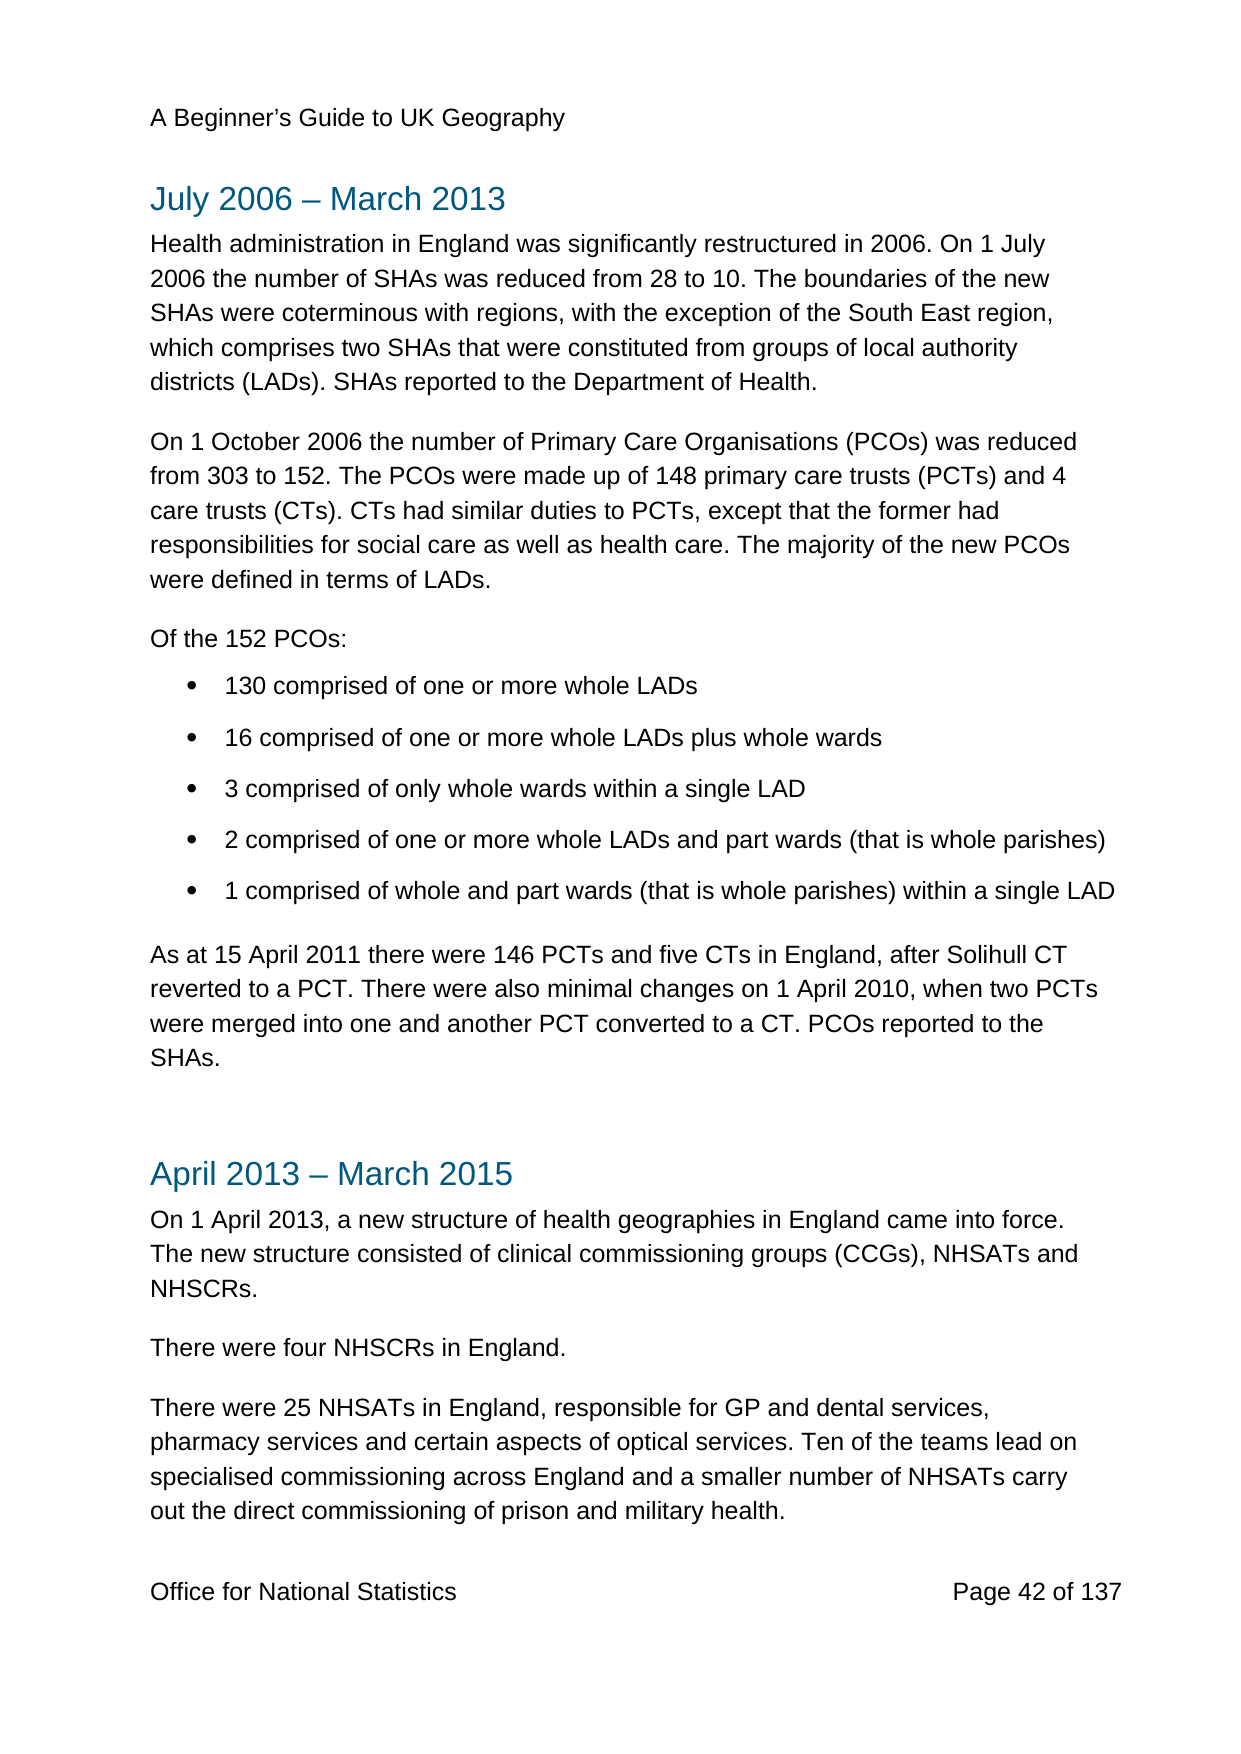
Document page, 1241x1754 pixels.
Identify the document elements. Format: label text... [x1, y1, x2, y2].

list 3 comprised of only whole wards within a single LAD [187, 774, 1122, 803]
subtitle July 2006 – March 2013 [150, 178, 1122, 217]
list 130 comprised of one or more whole LADs [187, 671, 1122, 700]
text There were four NHSCRs in England. [150, 1333, 1095, 1362]
list 1 comprised of whole and part wards (that is whole parishes) within a single LAD [187, 876, 1122, 905]
subtitle April 2013 – March 2015 [150, 1154, 1122, 1192]
list 2 comprised of one or more whole LADs and part wards (that is whole parishes) [187, 825, 1122, 854]
text On 1 October 2006 the number of Primary Care Organisations (PCOs) was reduced from 303 to 152. The PCOs were made up of 148 primary care trusts (PCTs) and 4 care trusts (CTs). CTs had similar duties to PCTs, except that the former had responsibilities for social care as well as health care. The majority of the new PCOs were defined in terms of LADs. [150, 427, 1095, 593]
text On 1 April 2013, a new structure of health geographies in England came into force. The new structure consisted of clinical commissioning groups (CCGs), NHSATs and NHSCRs. [150, 1205, 1095, 1303]
text Health administration in England was significantly restructured in 2006. On 1 July 2006 the number of SHAs was reduced from 28 to 10. The boundaries of the new SHAs were coterminous with regions, with the exception of the South East region, which comprises two SHAs that were constituted from groups of local authority districts (LADs). SHAs reported to the Department of Health. [150, 229, 1095, 396]
text Of the 152 PCOs: [150, 624, 1122, 653]
list 16 comprised of one or more whole LADs plus whole wards [187, 722, 1122, 751]
text There were 25 NHSATs in England, responsible for GP and dental services, pharmacy services and certain aspects of optical services. Ten of the teams lead on specialised commissioning across England and a smaller number of NHSATs carry out the direct commissioning of prison and military health. [150, 1393, 1095, 1525]
text As at 15 April 2011 there were 146 PCTs and five CTs in England, after Solihull CT reverted to a PCT. There were also minimal changes on 1 April 2010, when two PCTs were merged into one and another PCT converted to a CT. PCOs reported to the SHAs. [150, 940, 1122, 1072]
